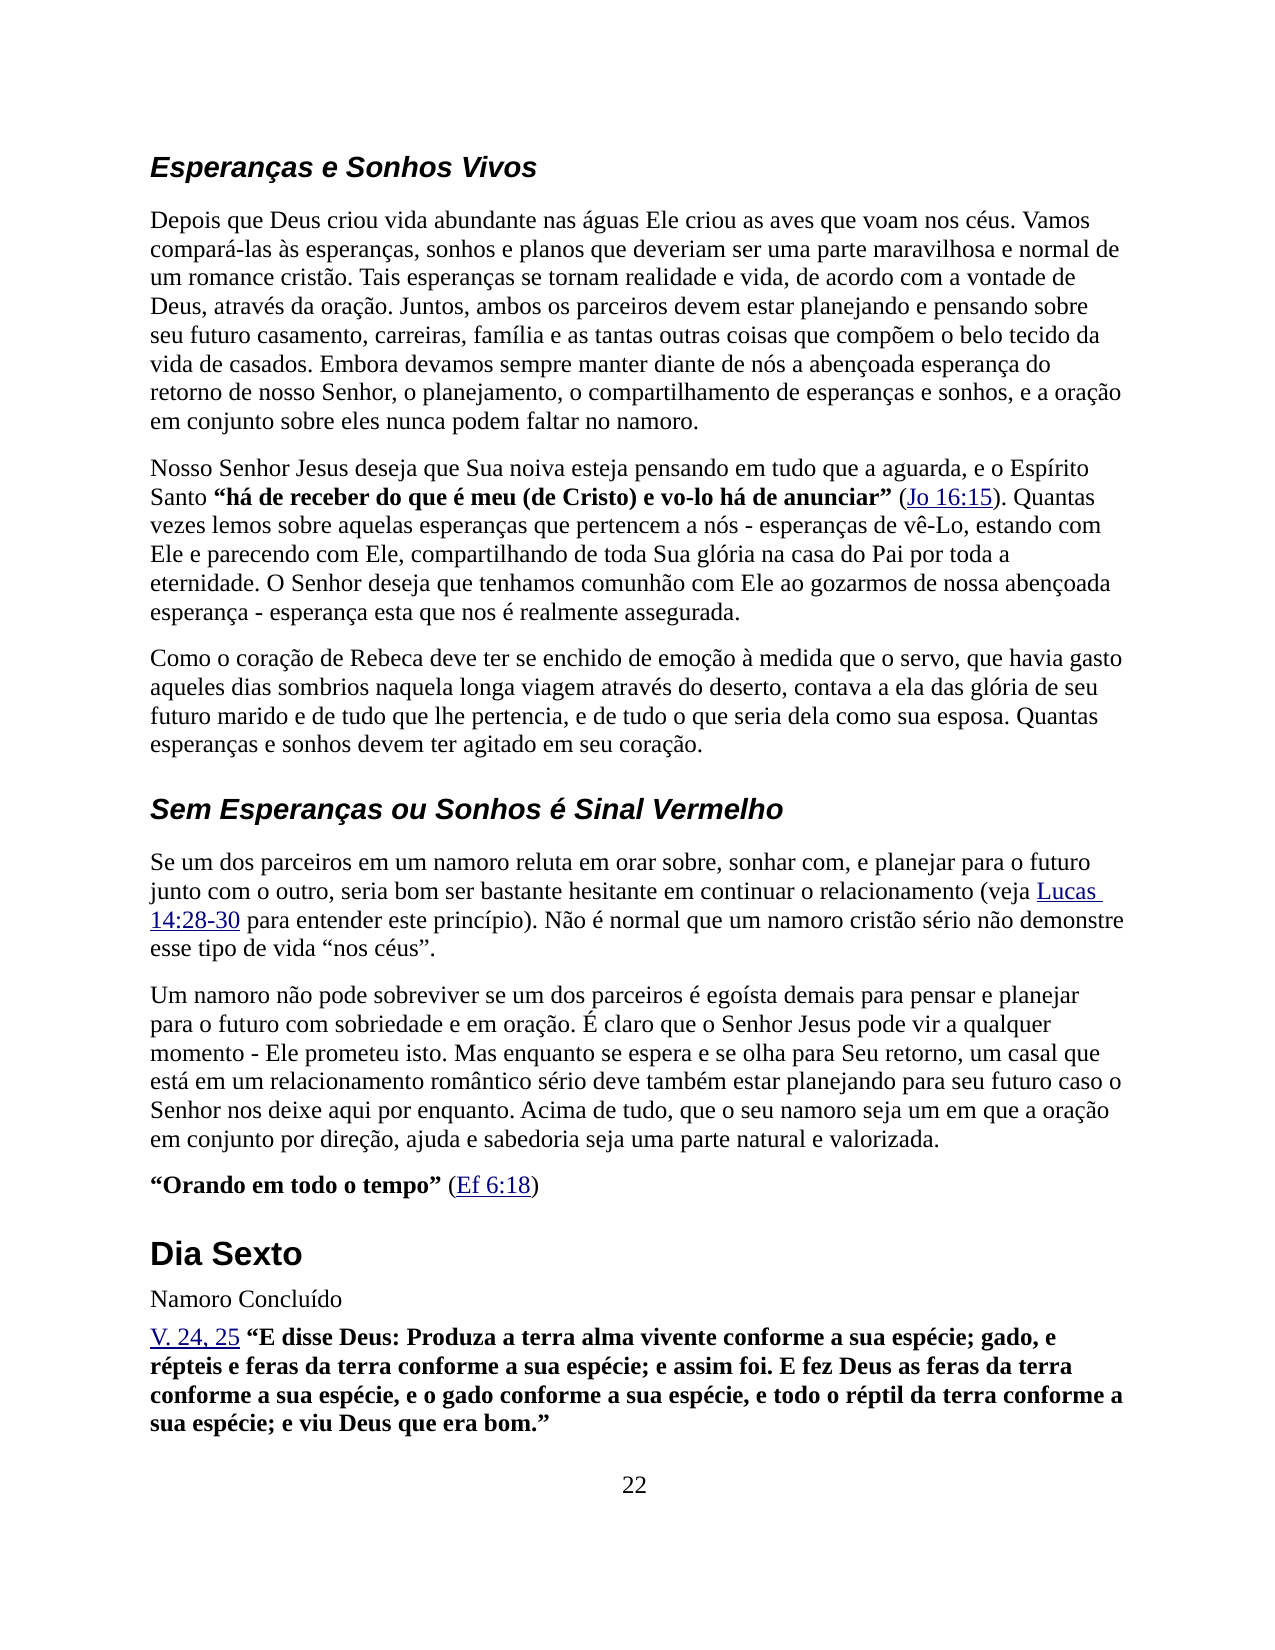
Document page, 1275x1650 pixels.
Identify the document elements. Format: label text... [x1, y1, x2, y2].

text Um namoro não pode sobreviver se um dos parceiros é egoísta demais para pensar e planejar para o futuro com sobriedade e em oração. É claro que o Senhor Jesus pode vir a qualquer momento - Ele prometeu isto. Mas enquanto se espera e se olha para Seu retorno, um casal que está em um relacionamento romântico sério deve também estar planejando para seu futuro caso o Senhor nos deixe aqui por enquanto. Acima de tudo, que o seu namoro seja um em que a oração em conjunto por direção, ajuda e sabedoria seja uma parte natural e valorizada. [150, 980, 1125, 1153]
text Se um dos parceiros em um namoro reluta em orar sobre, sonhar com, e planejar para o futuro junto com o outro, seria bom ser bastante hesitante em continuar o relacionamento (veja Lucas 14:28-30 para entender este princípio). Não é normal que um namoro cristão sério não demonstre esse tipo de vida “nos céus”. [150, 847, 1125, 962]
text “Orando em todo o tempo” (Ef 6:18) [150, 1171, 1125, 1199]
subtitle Dia Sexto [150, 1233, 1125, 1272]
subtitle Esperanças e Sonhos Vivos [150, 150, 1125, 183]
text Nosso Senhor Jesus deseja que Sua noiva esteja pensando em tudo que a aguarda, e o Espírito Santo “há de receber do que é meu (de Cristo) e vo-lo há de anunciar” (Jo 16:15). Quantas vezes lemos sobre aquelas esperanças que pertencem a nós - esperanças de vê-Lo, estando com Ele e parecendo com Ele, compartilhando de toda Sua glória na casa do Pai por toda a eternidade. O Senhor deseja que tenhamos comunhão com Ele ao gozarmos de nossa abençoada esperança - esperança esta que nos é realmente assegurada. [150, 453, 1125, 625]
text Namoro Concluído [150, 1284, 1125, 1313]
subtitle Sem Esperanças ou Sonhos é Sinal Vermelho [150, 792, 1125, 826]
text V. 24, 25 “E disse Deus: Produza a terra alma vivente conforme a sua espécie; gado, e répteis e feras da terra conforme a sua espécie; e assim foi. E fez Deus as feras da terra conforme a sua espécie, e o gado conforme a sua espécie, e todo o réptil da terra conforme a sua espécie; e viu Deus que era bom.” [150, 1322, 1125, 1437]
text Depois que Deus criou vida abundante nas águas Ele criou as aves que voam nos céus. Vamos compará-las às esperanças, sonhos e planos que deveriam ser uma parte maravilhosa e normal de um romance cristão. Tais esperanças se tornam realidade e vida, de acordo com a vontade de Deus, através da oração. Juntos, ambos os parceiros devem estar planejando e pensando sobre seu futuro casamento, carreiras, família e as tantas outras coisas que compõem o belo tecido da vida de casados. Embora devamos sempre manter diante de nós a abençoada esperança do retorno de nosso Senhor, o planejamento, o compartilhamento de esperanças e sonhos, e a oração em conjunto sobre eles nunca podem faltar no namoro. [150, 205, 1125, 435]
text Como o coração de Rebeca deve ter se enchido de emoção à medida que o servo, que havia gasto aqueles dias sombrios naquela longa viagem através do deserto, contava a ela das glória de seu futuro marido e de tudo que lhe pertencia, e de tudo o que seria dela como sua esposa. Quantas esperanças e sonhos devem ter agitado em seu coração. [150, 643, 1125, 758]
